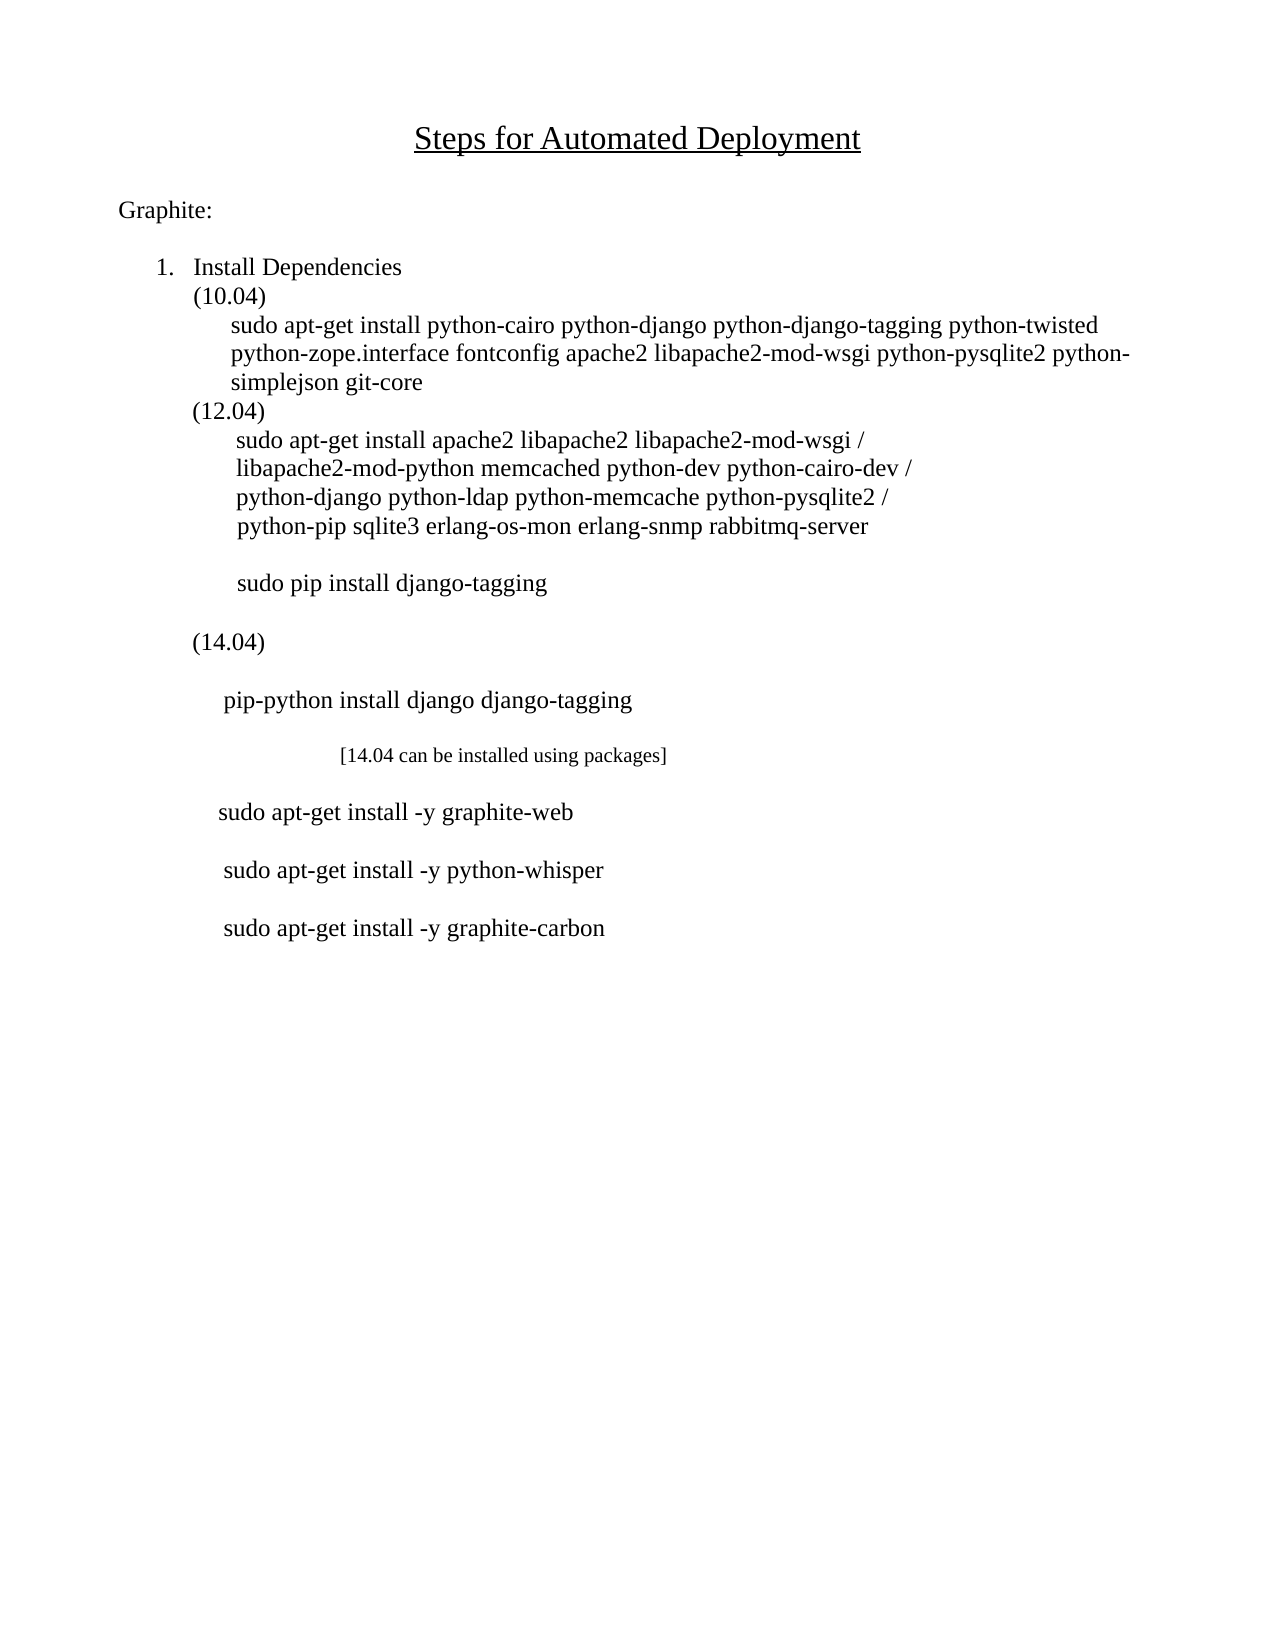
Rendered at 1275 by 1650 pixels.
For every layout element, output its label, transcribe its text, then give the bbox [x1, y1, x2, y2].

list Install Dependencies [156, 252, 1157, 281]
text libapache2-mod-python memcached python-dev python-cairo-dev / [118, 453, 1157, 482]
text sudo pip install django-tagging [118, 568, 1157, 597]
text (12.04) [118, 396, 1157, 425]
text (14.04) [118, 627, 1157, 656]
text Graphite: [118, 195, 1157, 223]
text python-django python-ldap python-memcache python-pysqlite2 / [118, 482, 1157, 511]
text python-pip sqlite3 erlang-os-mon erlang-snmp rabbitmq-server [118, 511, 1157, 540]
text sudo apt-get install -y graphite-web [118, 797, 1157, 826]
text pip-python install django django-tagging [118, 685, 1157, 714]
text [14.04 can be installed using packages] [118, 743, 1157, 767]
list sudo apt-get install python-cairo python-django python-django-tagging python-twisted python-zope.interface fontconfig apache2 libapache2-mod-wsgi python-pysqlite2 python-simplejson git-core [193, 310, 1157, 396]
text sudo apt-get install -y graphite-carbon [118, 913, 1157, 942]
text Steps for Automated Deployment [118, 118, 1157, 156]
text sudo apt-get install apache2 libapache2 libapache2-mod-wsgi / [118, 425, 1157, 453]
list (10.04) [156, 281, 1157, 310]
text sudo apt-get install -y python-whisper [118, 855, 1157, 884]
